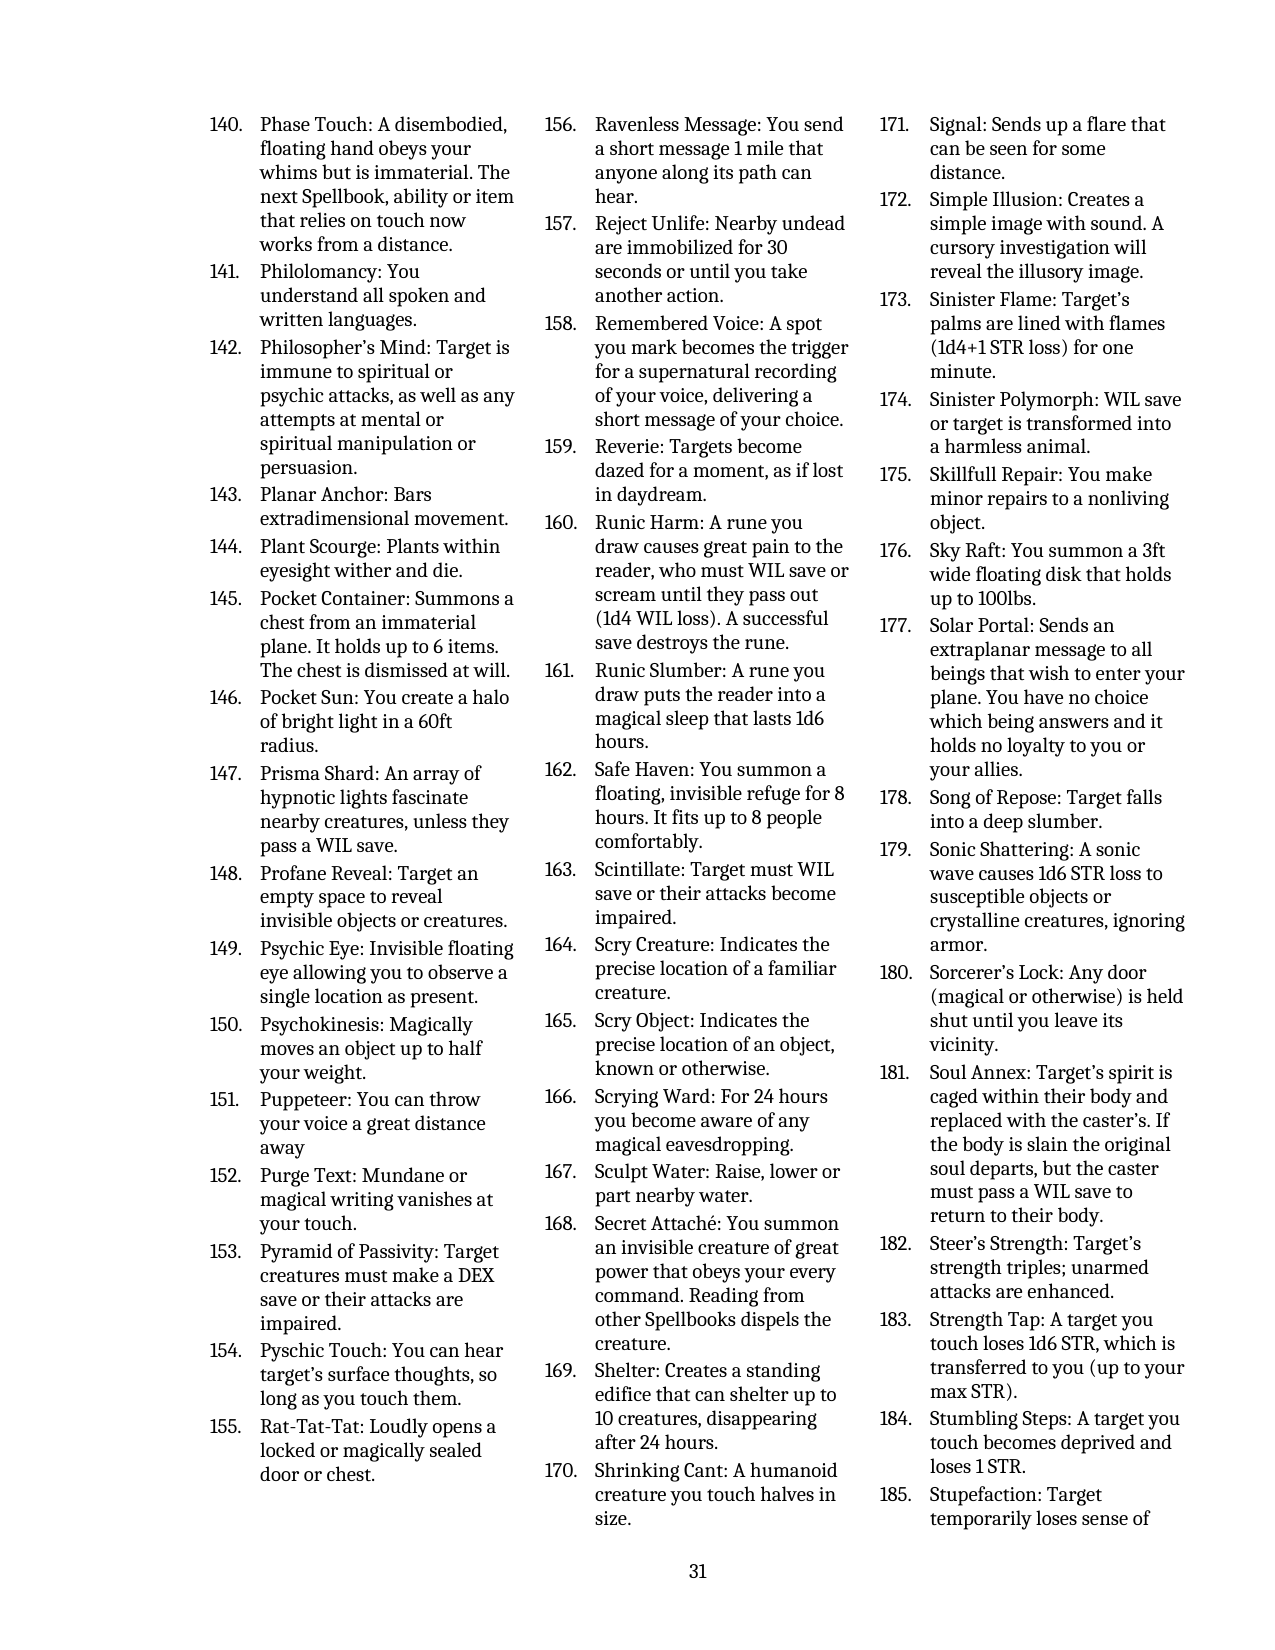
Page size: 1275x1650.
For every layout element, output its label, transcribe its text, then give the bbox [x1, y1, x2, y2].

list Scry Object: Indicates the precise location of an object, known or otherwise. [545, 1009, 850, 1081]
list Soul Annex: Target’s spirit is caged within their body and replaced with the caster’s. If the body is slain the original soul departs, but the caster must pass a WIL save to return to their body. [880, 1060, 1185, 1228]
list Pyschic Touch: You can hear target’s surface thoughts, so long as you touch them. [210, 1339, 515, 1411]
list Plant Scourge: Plants within eyesight wither and die. [210, 535, 515, 583]
list Scry Creature: Indicates the precise location of a familiar creature. [545, 933, 850, 1005]
list Simple Illusion: Creates a simple image with sound. A cursory investigation will reveal the illusory image. [880, 188, 1185, 284]
list Psychokinesis: Magically moves an object up to half your weight. [210, 1012, 515, 1084]
list Ravenless Message: You send a short message 1 mile that anyone along its path can hear. [545, 112, 850, 208]
list Philolomancy: You understand all spoken and written languages. [210, 260, 515, 332]
list Rat-Tat-Tat: Loudly opens a locked or magically sealed door or chest. [210, 1414, 515, 1486]
list Runic Slumber: A rune you draw puts the reader into a magical sleep that lasts 1d6 hours. [545, 658, 850, 754]
list Planar Anchor: Bars extradimensional movement. [210, 483, 515, 531]
list Reject Unlife: Nearby undead are immobilized for 30 seconds or until you take another action. [545, 212, 850, 308]
list Prisma Shard: An array of hypnotic lights fascinate nearby creatures, unless they pass a WIL save. [210, 762, 515, 857]
list Profane Reveal: Target an empty space to reveal invisible objects or creatures. [210, 861, 515, 933]
list Pocket Sun: You create a halo of bright light in a 60ft radius. [210, 686, 515, 758]
list Puppeteer: You can throw your voice a great distance away [210, 1088, 515, 1160]
list Scintillate: Target must WIL save or their attacks become impaired. [545, 857, 850, 929]
list Scrying Ward: For 24 hours you become aware of any magical eavesdropping. [545, 1084, 850, 1156]
list Remembered Voice: A spot you mark becomes the trigger for a supernatural recording of your voice, delivering a short message of your choice. [545, 312, 850, 431]
list Solar Portal: Sends an extraplanar message to all beings that wish to enter your plane. You have no choice which being answers and it holds no loyalty to you or your allies. [880, 614, 1185, 782]
list Sculpt Water: Raise, lower or part nearby water. [545, 1160, 850, 1208]
list Purge Text: Mundane or magical writing vanishes at your touch. [210, 1164, 515, 1236]
list Stumbling Steps: A target you touch becomes deprived and loses 1 STR. [880, 1407, 1185, 1479]
list Safe Haven: You summon a floating, invisible refuge for 8 hours. It fits up to 8 people comfortably. [545, 758, 850, 854]
list Secret Attaché: You summon an invisible creature of great power that obeys your every command. Reading from other Spellbooks dispels the creature. [545, 1212, 850, 1355]
list Steer’s Strength: Target’s strength triples; unarmed attacks are enhanced. [880, 1232, 1185, 1304]
list Phase Touch: A disembodied, floating hand obeys your whims but is immaterial. The next Spellbook, ability or item that relies on touch now works from a distance. [210, 112, 515, 256]
list Song of Repose: Target falls into a deep slumber. [880, 786, 1185, 833]
list Philosopher’s Mind: Target is immune to spiritual or psychic attacks, as well as any attempts at mental or spiritual manipulation or persuasion. [210, 336, 515, 479]
list Signal: Sends up a flare that can be seen for some distance. [880, 112, 1185, 184]
list Sonic Shattering: A sonic wave causes 1d6 STR loss to susceptible objects or crystalline creatures, ignoring armor. [880, 837, 1185, 957]
list Pyramid of Passivity: Target creatures must make a DEX save or their attacks are impaired. [210, 1239, 515, 1335]
list Sorcerer’s Lock: Any door (magical or otherwise) is held shut until you leave its vicinity. [880, 961, 1185, 1057]
list Reverie: Targets become dazed for a moment, as if lost in daydream. [545, 435, 850, 507]
list Skillfull Repair: You make minor repairs to a nonliving object. [880, 463, 1185, 535]
list Strength Tap: A target you touch loses 1d6 STR, which is transferred to you (up to your max STR). [880, 1307, 1185, 1403]
list Stupefaction: Target temporarily loses sense of [880, 1483, 1185, 1531]
list Sinister Polymorph: WIL save or target is transformed into a harmless animal. [880, 387, 1185, 459]
list Pocket Container: Summons a chest from an immaterial plane. It holds up to 6 items. The chest is dismissed at will. [210, 586, 515, 682]
list Psychic Eye: Invisible floating eye allowing you to observe a single location as present. [210, 937, 515, 1009]
list Sky Raft: You summon a 3ft wide floating disk that holds up to 100lbs. [880, 538, 1185, 610]
list Shelter: Creates a standing edifice that can shelter up to 10 creatures, disappearing after 24 hours. [545, 1359, 850, 1455]
list Sinister Flame: Target’s palms are lined with flames (1d4+1 STR loss) for one minute. [880, 288, 1185, 383]
list Shrinking Cant: A humanoid creature you touch halves in size. [545, 1459, 850, 1531]
list Runic Harm: A rune you draw causes great pain to the reader, who must WIL save or scream until they pass out (1d4 WIL loss). A successful save destroys the rune. [545, 511, 850, 654]
